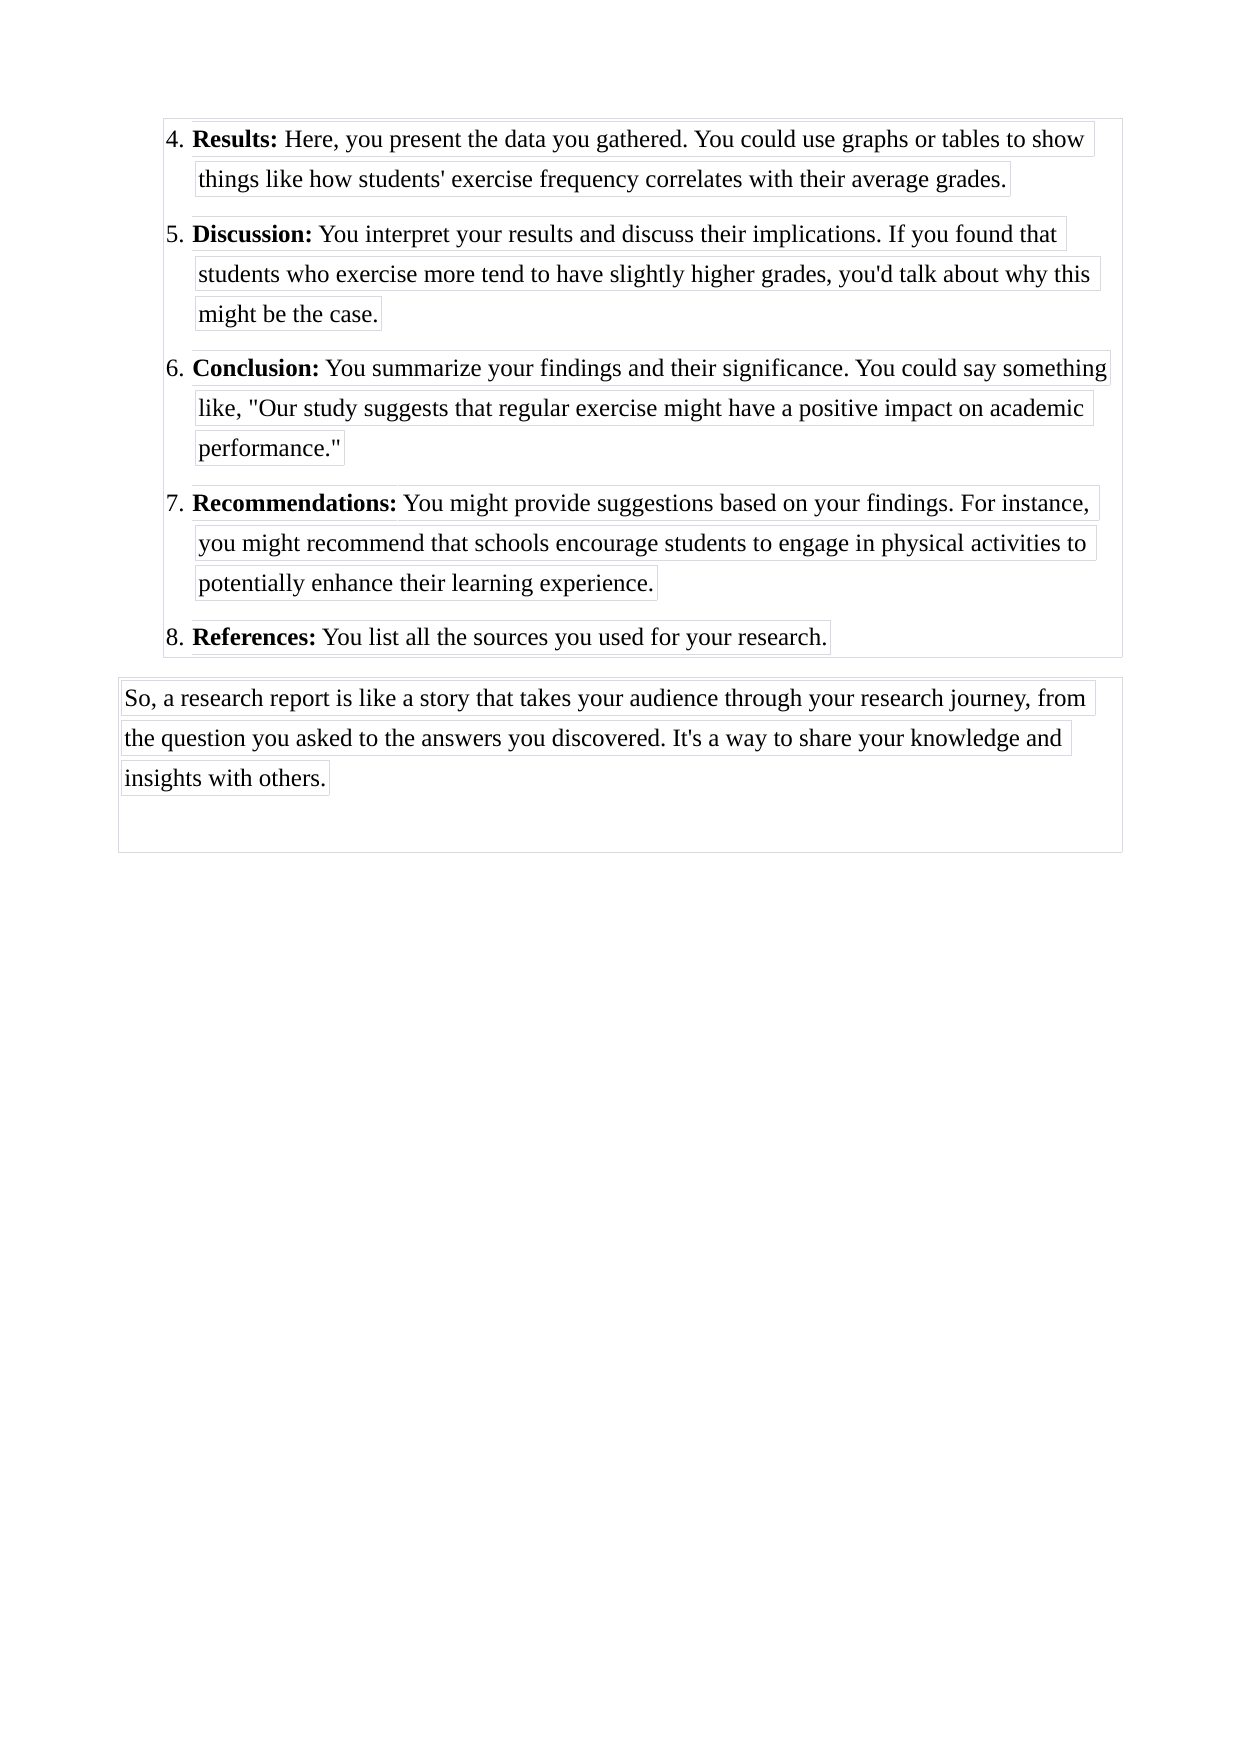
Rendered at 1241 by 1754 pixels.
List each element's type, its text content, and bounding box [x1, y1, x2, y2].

list Conclusion: You summarize your findings and their significance. You could say something like, "Our study suggests that regular exercise might have a positive impact on academic performance." [164, 347, 1122, 465]
list Discussion: You interpret your results and discuss their implications. If you found that students who exercise more tend to have slightly higher grades, you'd talk about why this might be the case. [164, 213, 1122, 331]
text So, a research report is like a story that takes your audience through your research journey, from the question you asked to the answers you discovered. It's a way to share your knowledge and insights with others. [119, 678, 1122, 795]
list Recommendations: You might provide suggestions based on your findings. For instance, you might recommend that schools encourage students to engage in physical activities to potentially enhance their learning experience. [164, 482, 1122, 600]
list References: You list all the sources you used for your research. [164, 616, 1122, 657]
list Results: Here, you present the data you gathered. You could use graphs or tables to show things like how students' exercise frequency correlates with their average grades. [164, 119, 1122, 196]
